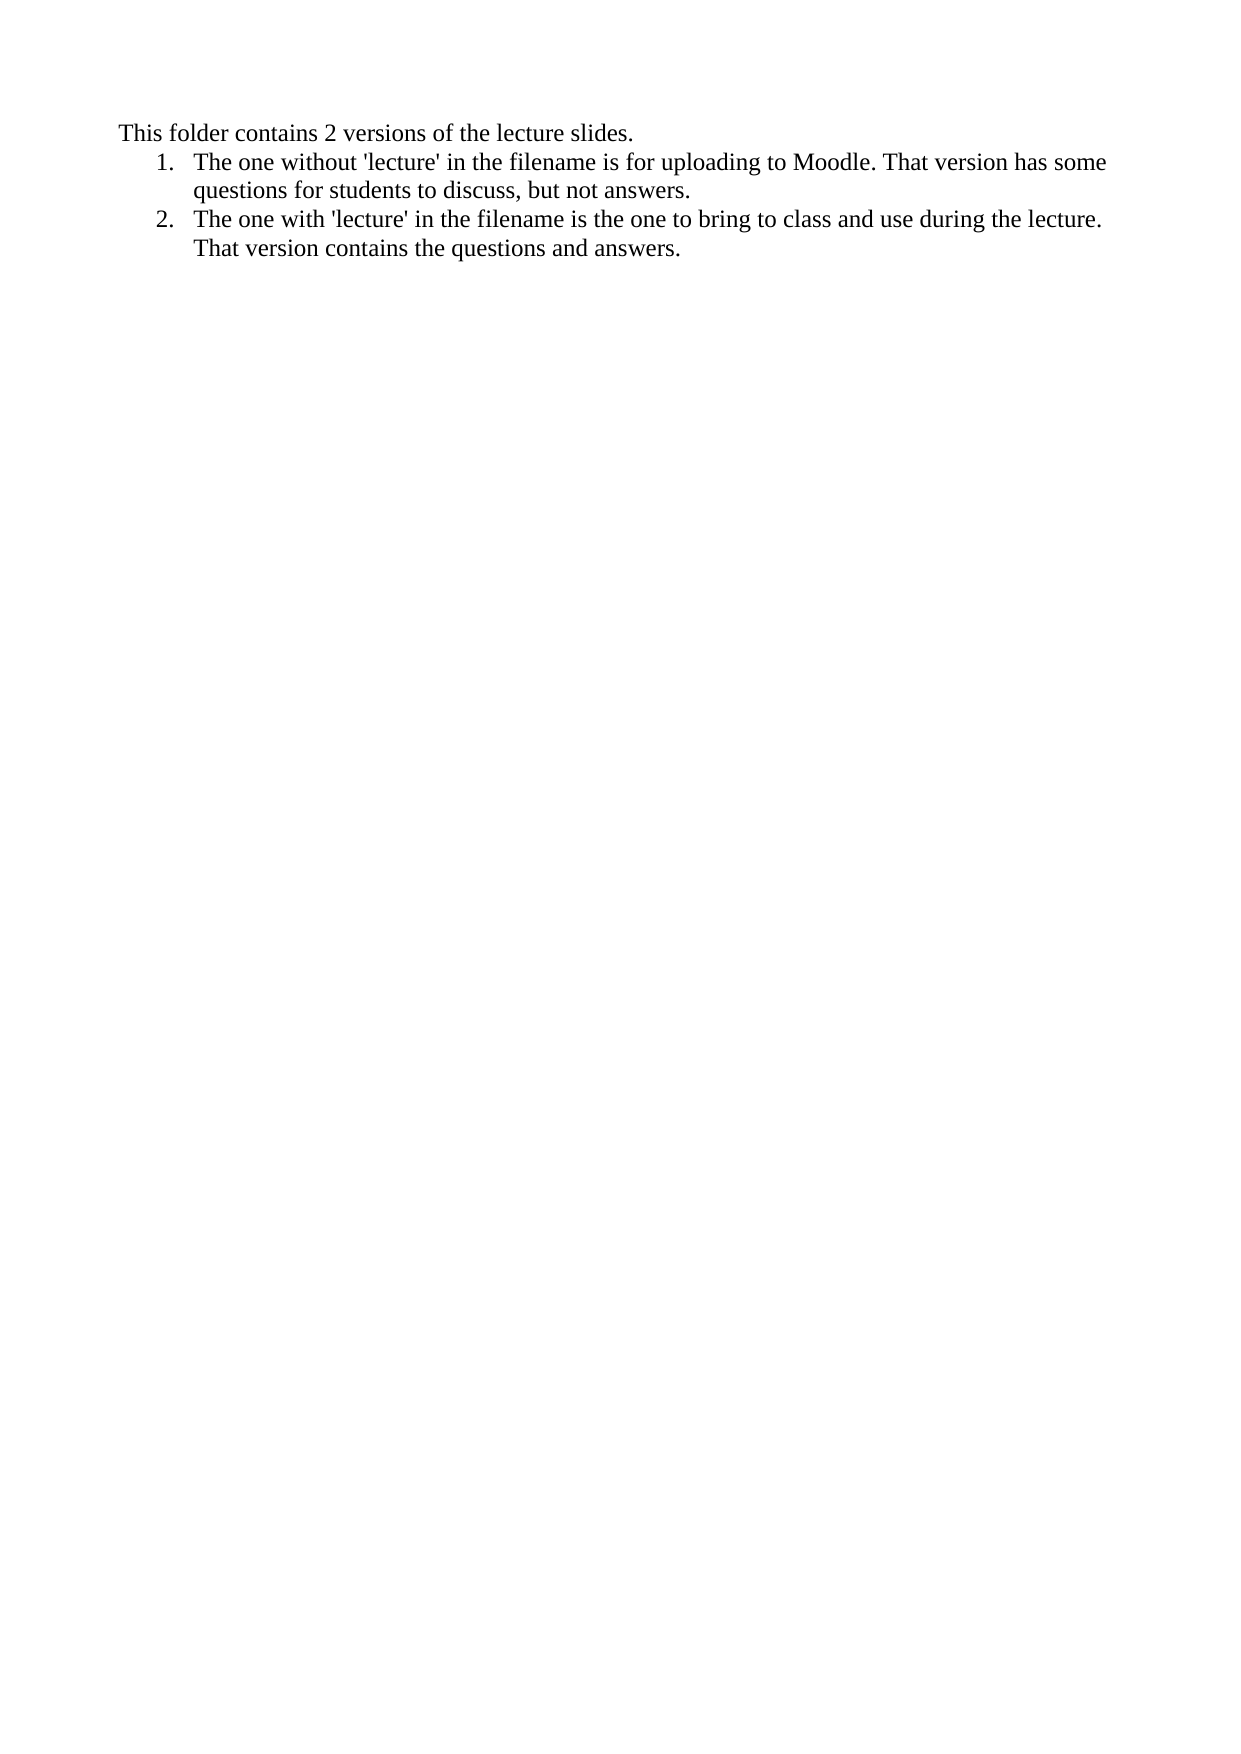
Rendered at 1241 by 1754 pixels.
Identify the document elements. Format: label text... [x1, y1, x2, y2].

list The one with 'lecture' in the filename is the one to bring to class and use during the lecture. That version contains the questions and answers. [156, 204, 1122, 262]
list The one without 'lecture' in the filename is for uploading to Moodle. That version has some questions for students to discuss, but not answers. [156, 147, 1122, 204]
text This folder contains 2 versions of the lecture slides. [118, 118, 1122, 147]
